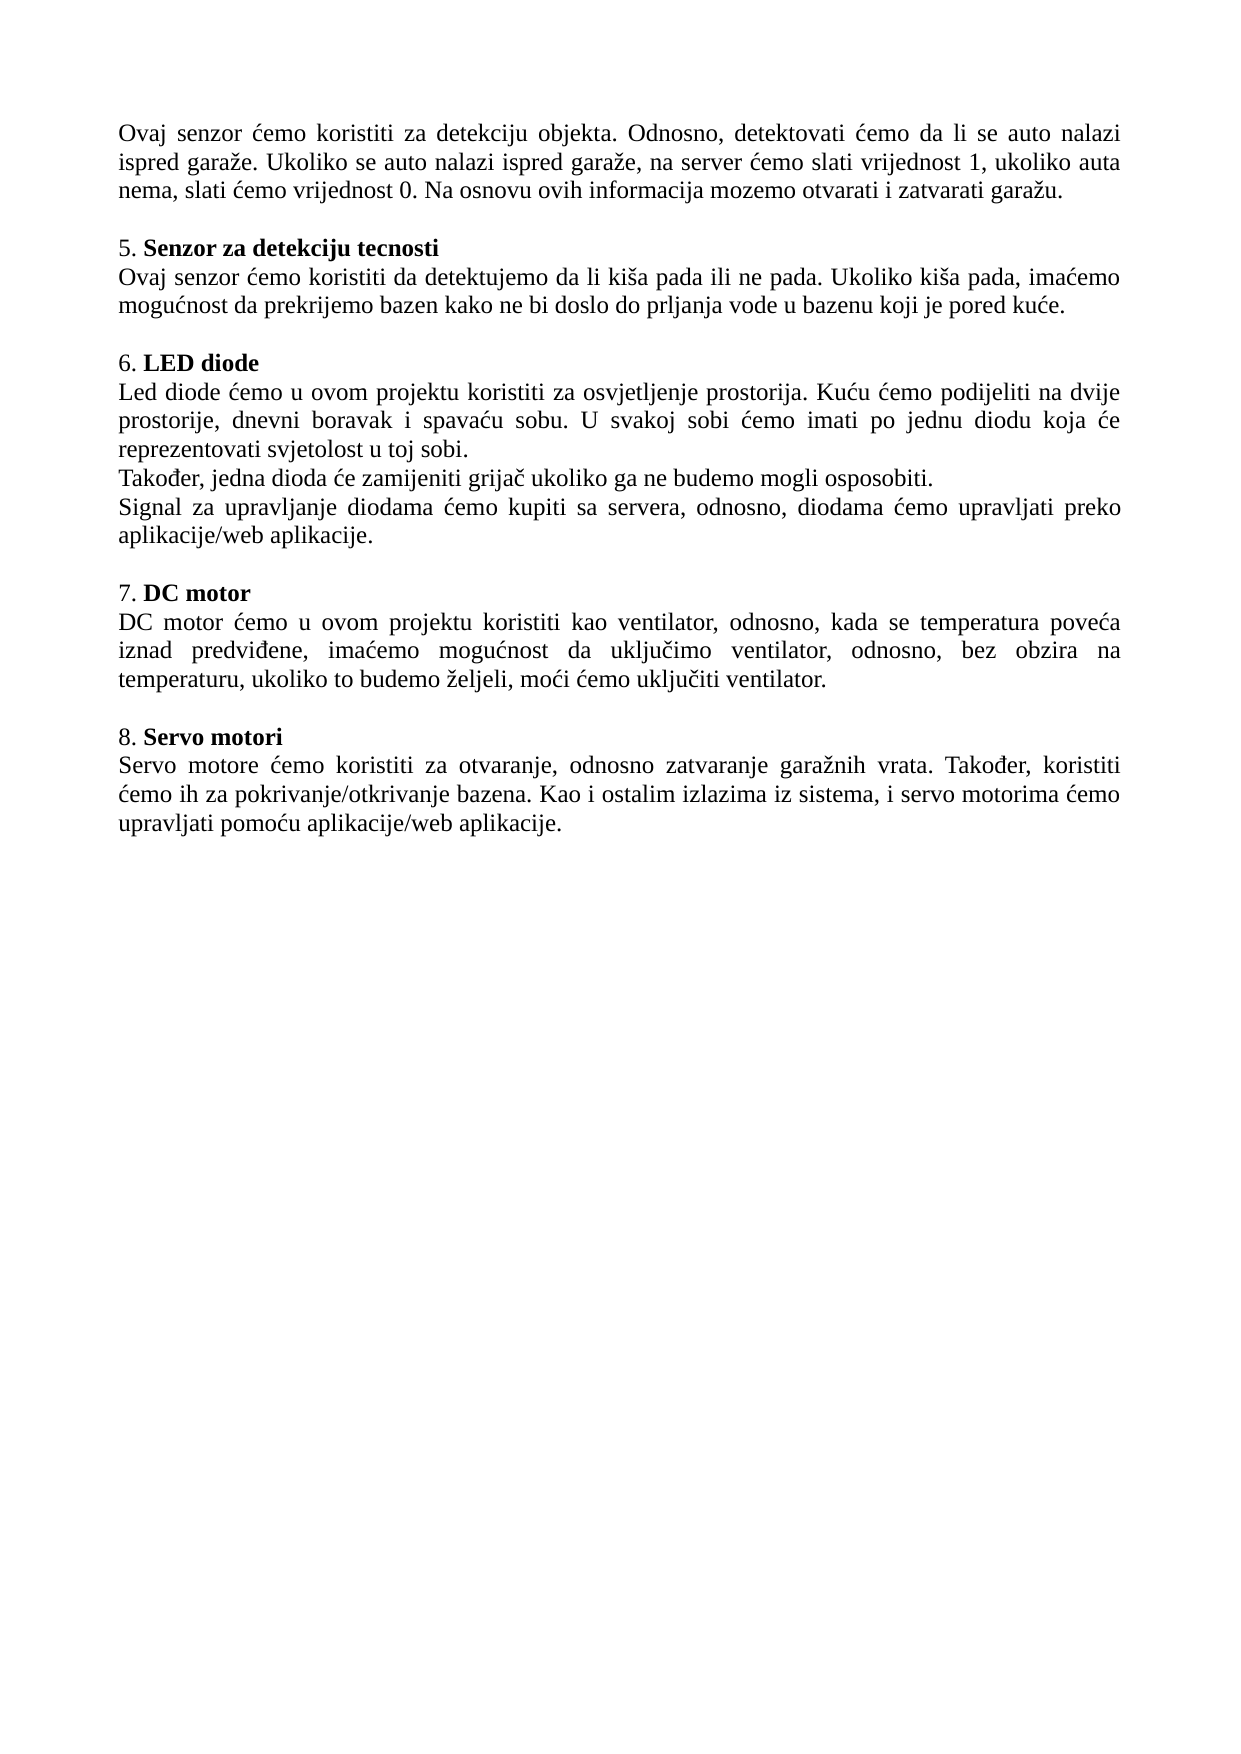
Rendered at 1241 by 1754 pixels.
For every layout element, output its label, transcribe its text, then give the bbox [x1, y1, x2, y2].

text 7. DC motor [118, 578, 1122, 607]
text Također, jedna dioda će zamijeniti grijač ukoliko ga ne budemo mogli osposobiti. [118, 463, 1122, 492]
text Ovaj senzor ćemo koristiti da detektujemo da li kiša pada ili ne pada. Ukoliko kiša pada, imaćemo mogućnost da prekrijemo bazen kako ne bi doslo do prljanja vode u bazenu koji je pored kuće. [118, 262, 1122, 319]
text Led diode ćemo u ovom projektu koristiti za osvjetljenje prostorija. Kuću ćemo podijeliti na dvije prostorije, dnevni boravak i spavaću sobu. U svakoj sobi ćemo imati po jednu diodu koja će reprezentovati svjetolost u toj sobi. [118, 377, 1122, 463]
text 6. LED diode [118, 348, 1122, 377]
text Servo motore ćemo koristiti za otvaranje, odnosno zatvaranje garažnih vrata. Također, koristiti ćemo ih za pokrivanje/otkrivanje bazena. Kao i ostalim izlazima iz sistema, i servo motorima ćemo upravljati pomoću aplikacije/web aplikacije. [118, 751, 1122, 837]
text DC motor ćemo u ovom projektu koristiti kao ventilator, odnosno, kada se temperatura poveća iznad predviđene, imaćemo mogućnost da uključimo ventilator, odnosno, bez obzira na temperaturu, ukoliko to budemo željeli, moći ćemo uključiti ventilator. [118, 607, 1122, 693]
text 8. Servo motori [118, 722, 1122, 751]
text Ovaj senzor ćemo koristiti za detekciju objekta. Odnosno, detektovati ćemo da li se auto nalazi ispred garaže. Ukoliko se auto nalazi ispred garaže, na server ćemo slati vrijednost 1, ukoliko auta nema, slati ćemo vrijednost 0. Na osnovu ovih informacija mozemo otvarati i zatvarati garažu. [118, 118, 1122, 204]
text 5. Senzor za detekciju tecnosti [118, 233, 1122, 262]
text Signal za upravljanje diodama ćemo kupiti sa servera, odnosno, diodama ćemo upravljati preko aplikacije/web aplikacije. [118, 492, 1122, 549]
